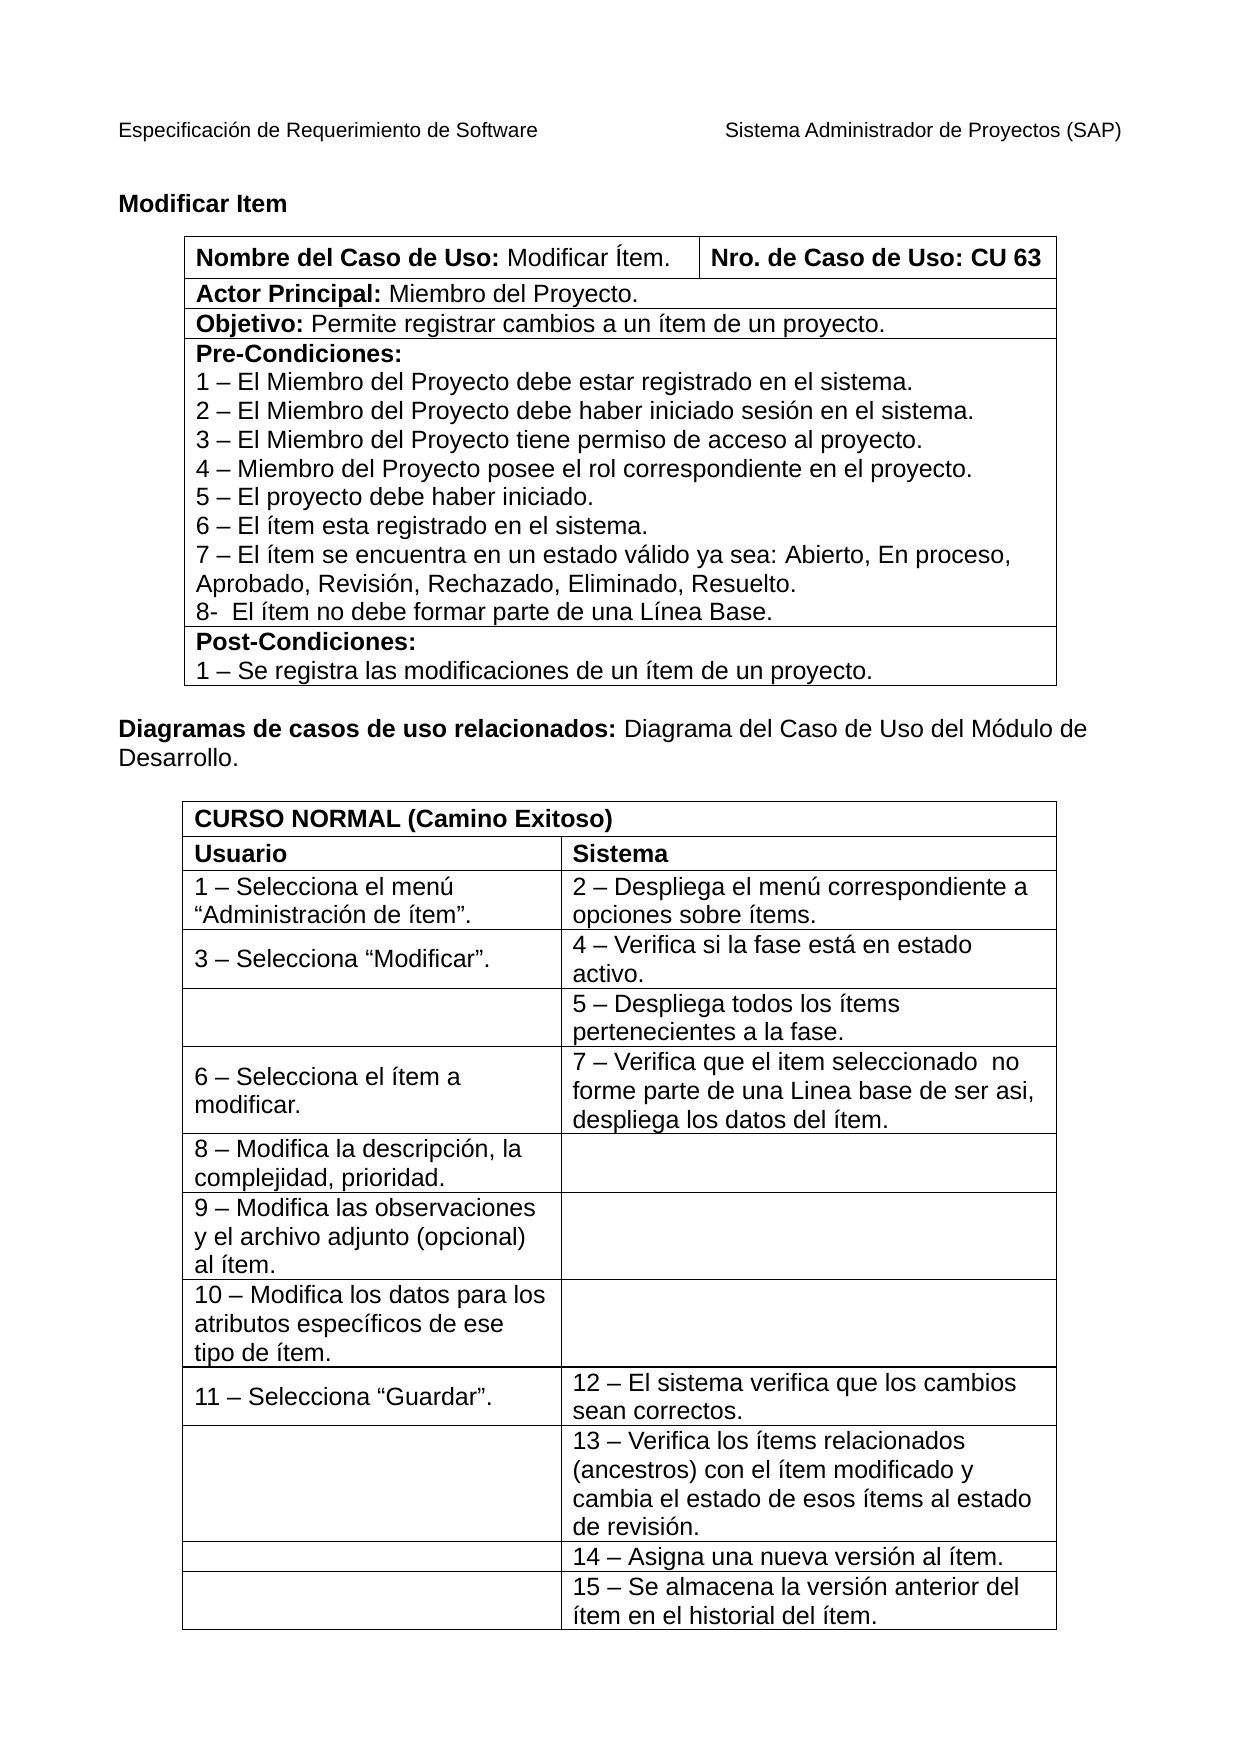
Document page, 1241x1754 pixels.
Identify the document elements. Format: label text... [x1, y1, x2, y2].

table_cell 15 – Se almacena la versión anterior del ítem en el historial del ítem. [562, 1572, 1056, 1629]
table_cell [562, 1280, 1056, 1366]
table_cell [562, 1193, 1056, 1279]
table_cell 9 – Modifica las observaciones y el archivo adjunto (opcional) al ítem. [183, 1193, 561, 1279]
table_header Nro. de Caso de Uso: CU 63 [700, 237, 1056, 278]
table_cell 12 – El sistema verifica que los cambios sean correctos. [562, 1368, 1056, 1425]
table_cell 6 – Selecciona el ítem a modificar. [183, 1047, 561, 1133]
table_cell 8 – Modifica la descripción, la complejidad, prioridad. [183, 1134, 561, 1192]
table_cell 4 – Verifica si la fase está en estado activo. [562, 930, 1056, 987]
table_cell 14 – Asigna una nueva versión al ítem. [562, 1542, 1056, 1571]
table_cell Sistema [562, 837, 1056, 870]
table_cell Pre-Condiciones: 1 – El Miembro del Proyecto debe estar registrado en el sistema. 2 – El Miembro del Proyecto debe haber iniciado sesión en el sistema. 3 – El Miembro del Proyecto tiene permiso de acceso al proyecto. 4 – Miembro del Proyecto posee el rol correspondiente en el proyecto. 5 – El proyecto debe haber iniciado. 6 – El ítem esta registrado en el sistema. 7 – El ítem se encuentra en un estado válido ya sea: Abierto, En proceso, Aprobado, Revisión, Rechazado, Eliminado, Resuelto. 8- El ítem no debe formar parte de una Línea Base. [185, 339, 1056, 626]
table_cell Post-Condiciones: 1 – Se registra las modificaciones de un ítem de un proyecto. [185, 627, 1056, 684]
table_cell 3 – Selecciona “Modificar”. [183, 930, 561, 987]
table_cell [183, 1542, 561, 1571]
table_header Nombre del Caso de Uso: Modificar Ítem. [185, 237, 699, 278]
table_cell [183, 1572, 561, 1629]
table_cell [562, 1134, 1056, 1192]
table_cell 11 – Selecciona “Guardar”. [183, 1368, 561, 1425]
text Modificar Item [118, 189, 1122, 218]
table_cell 10 – Modifica los datos para los atributos específicos de ese tipo de ítem. [183, 1280, 561, 1366]
table_cell 5 – Despliega todos los ítems pertenecientes a la fase. [562, 989, 1056, 1046]
table_cell [183, 989, 561, 1046]
table_cell Usuario [183, 837, 561, 870]
table_cell 7 – Verifica que el item seleccionado no forme parte de una Linea base de ser asi, despliega los datos del ítem. [562, 1047, 1056, 1133]
table_cell 13 – Verifica los ítems relacionados (ancestros) con el ítem modificado y cambia el estado de esos ítems al estado de revisión. [562, 1426, 1056, 1541]
table_cell [183, 1426, 561, 1541]
table_cell Objetivo: Permite registrar cambios a un ítem de un proyecto. [185, 309, 1056, 337]
table_cell Actor Principal: Miembro del Proyecto. [185, 279, 1056, 308]
text Diagramas de casos de uso relacionados: Diagrama del Caso de Uso del Módulo de Desarrollo. [118, 714, 1122, 772]
table_header CURSO NORMAL (Camino Exitoso) [183, 802, 1056, 836]
table_cell 1 – Selecciona el menú “Administración de ítem”. [183, 871, 561, 929]
table_cell 2 – Despliega el menú correspondiente a opciones sobre ítems. [562, 871, 1056, 929]
